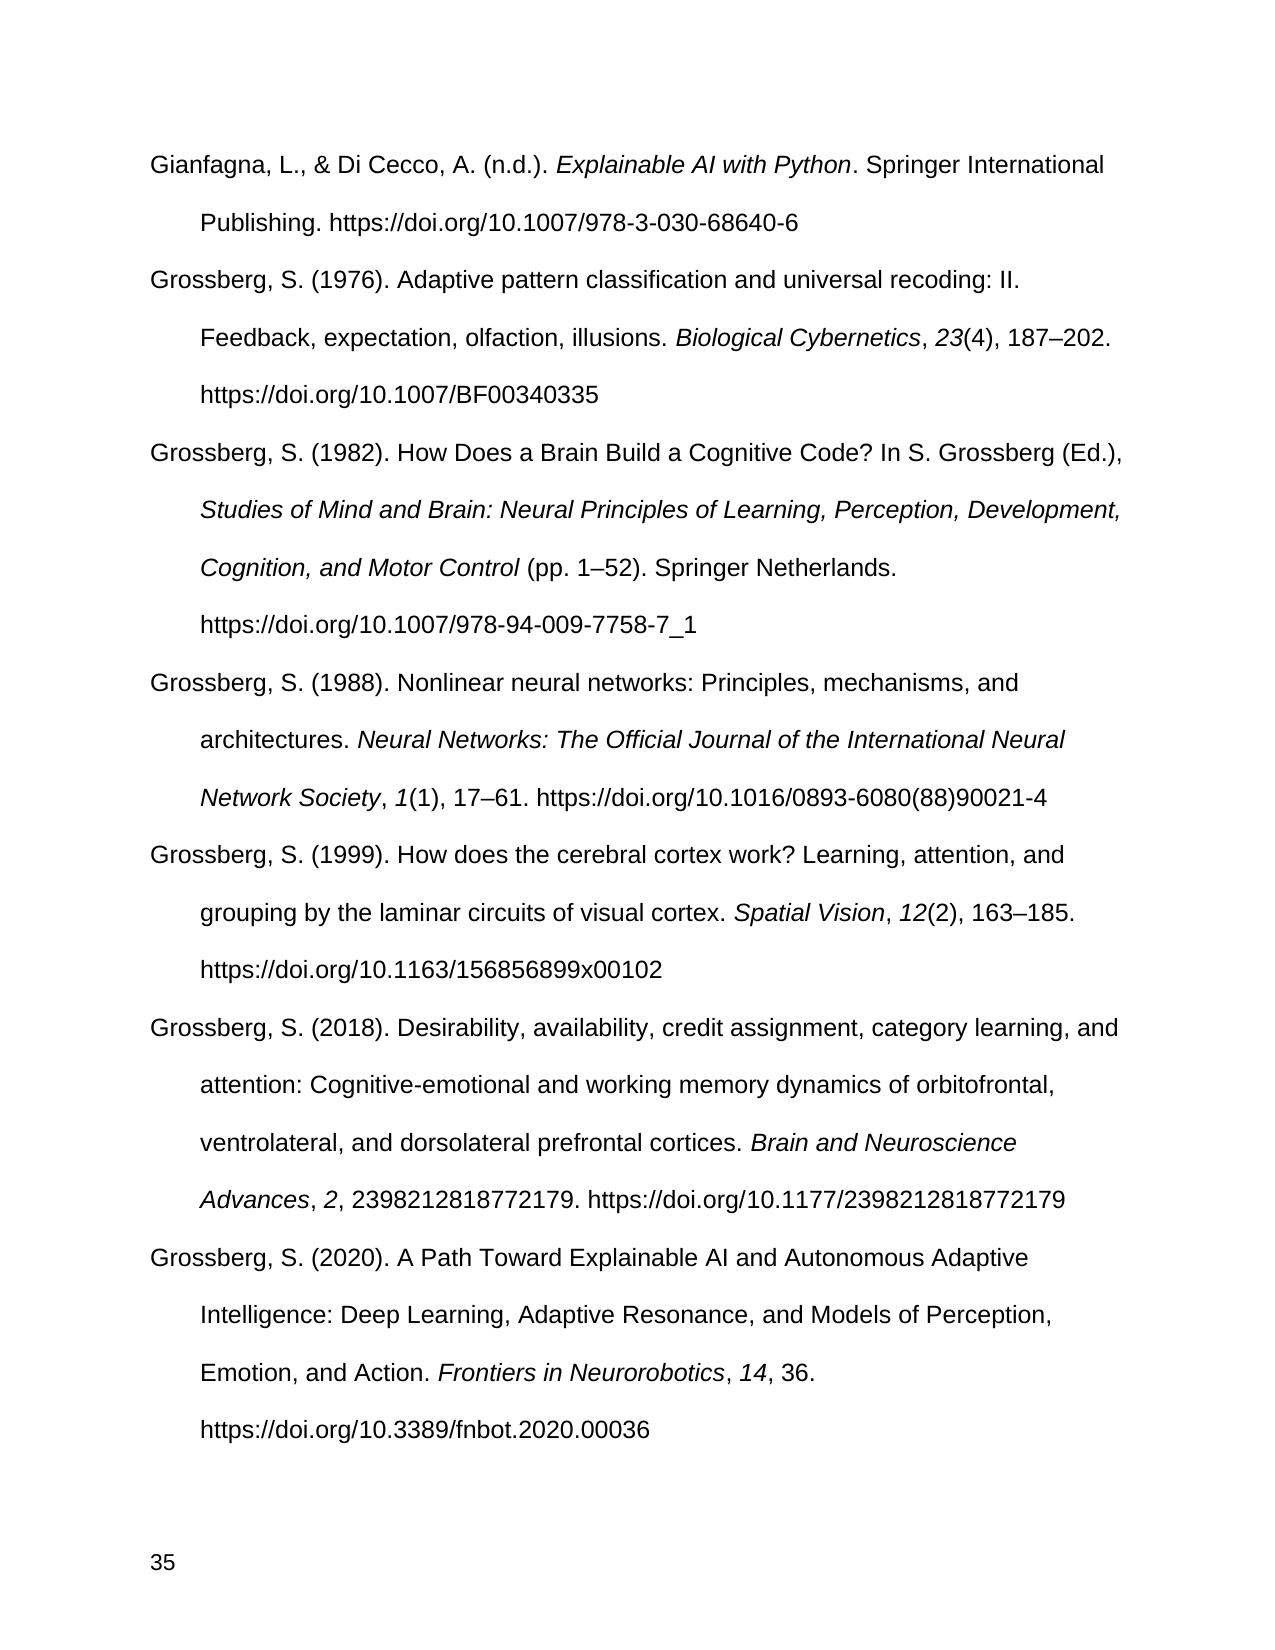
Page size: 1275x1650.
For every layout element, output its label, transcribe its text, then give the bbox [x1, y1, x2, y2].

text Grossberg, S. (1999). How does the cerebral cortex work? Learning, attention, and grouping by the laminar circuits of visual cortex. Spatial Vision, 12(2), 163–185. https://doi.org/10.1163/156856899x00102 [150, 840, 1125, 984]
text Gianfagna, L., & Di Cecco, A. (n.d.). Explainable AI with Python. Springer International Publishing. https://doi.org/10.1007/978-3-030-68640-6 [150, 150, 1125, 236]
text Grossberg, S. (2018). Desirability, availability, credit assignment, category learning, and attention: Cognitive-emotional and working memory dynamics of orbitofrontal, ventrolateral, and dorsolateral prefrontal cortices. Brain and Neuroscience Advances, 2, 2398212818772179. https://doi.org/10.1177/2398212818772179 [150, 1012, 1125, 1214]
text Grossberg, S. (1988). Nonlinear neural networks: Principles, mechanisms, and architectures. Neural Networks: The Official Journal of the International Neural Network Society, 1(1), 17–61. https://doi.org/10.1016/0893-6080(88)90021-4 [150, 667, 1125, 811]
text Grossberg, S. (1976). Adaptive pattern classification and universal recoding: II. Feedback, expectation, olfaction, illusions. Biological Cybernetics, 23(4), 187–202. https://doi.org/10.1007/BF00340335 [150, 265, 1125, 409]
text Grossberg, S. (1982). How Does a Brain Build a Cognitive Code? In S. Grossberg (Ed.), Studies of Mind and Brain: Neural Principles of Learning, Perception, Development, Cognition, and Motor Control (pp. 1–52). Springer Netherlands. https://doi.org/10.1007/978-94-009-7758-7_1 [150, 437, 1125, 639]
text Grossberg, S. (2020). A Path Toward Explainable AI and Autonomous Adaptive Intelligence: Deep Learning, Adaptive Resonance, and Models of Perception, Emotion, and Action. Frontiers in Neurorobotics, 14, 36. https://doi.org/10.3389/fnbot.2020.00036 [150, 1242, 1125, 1444]
